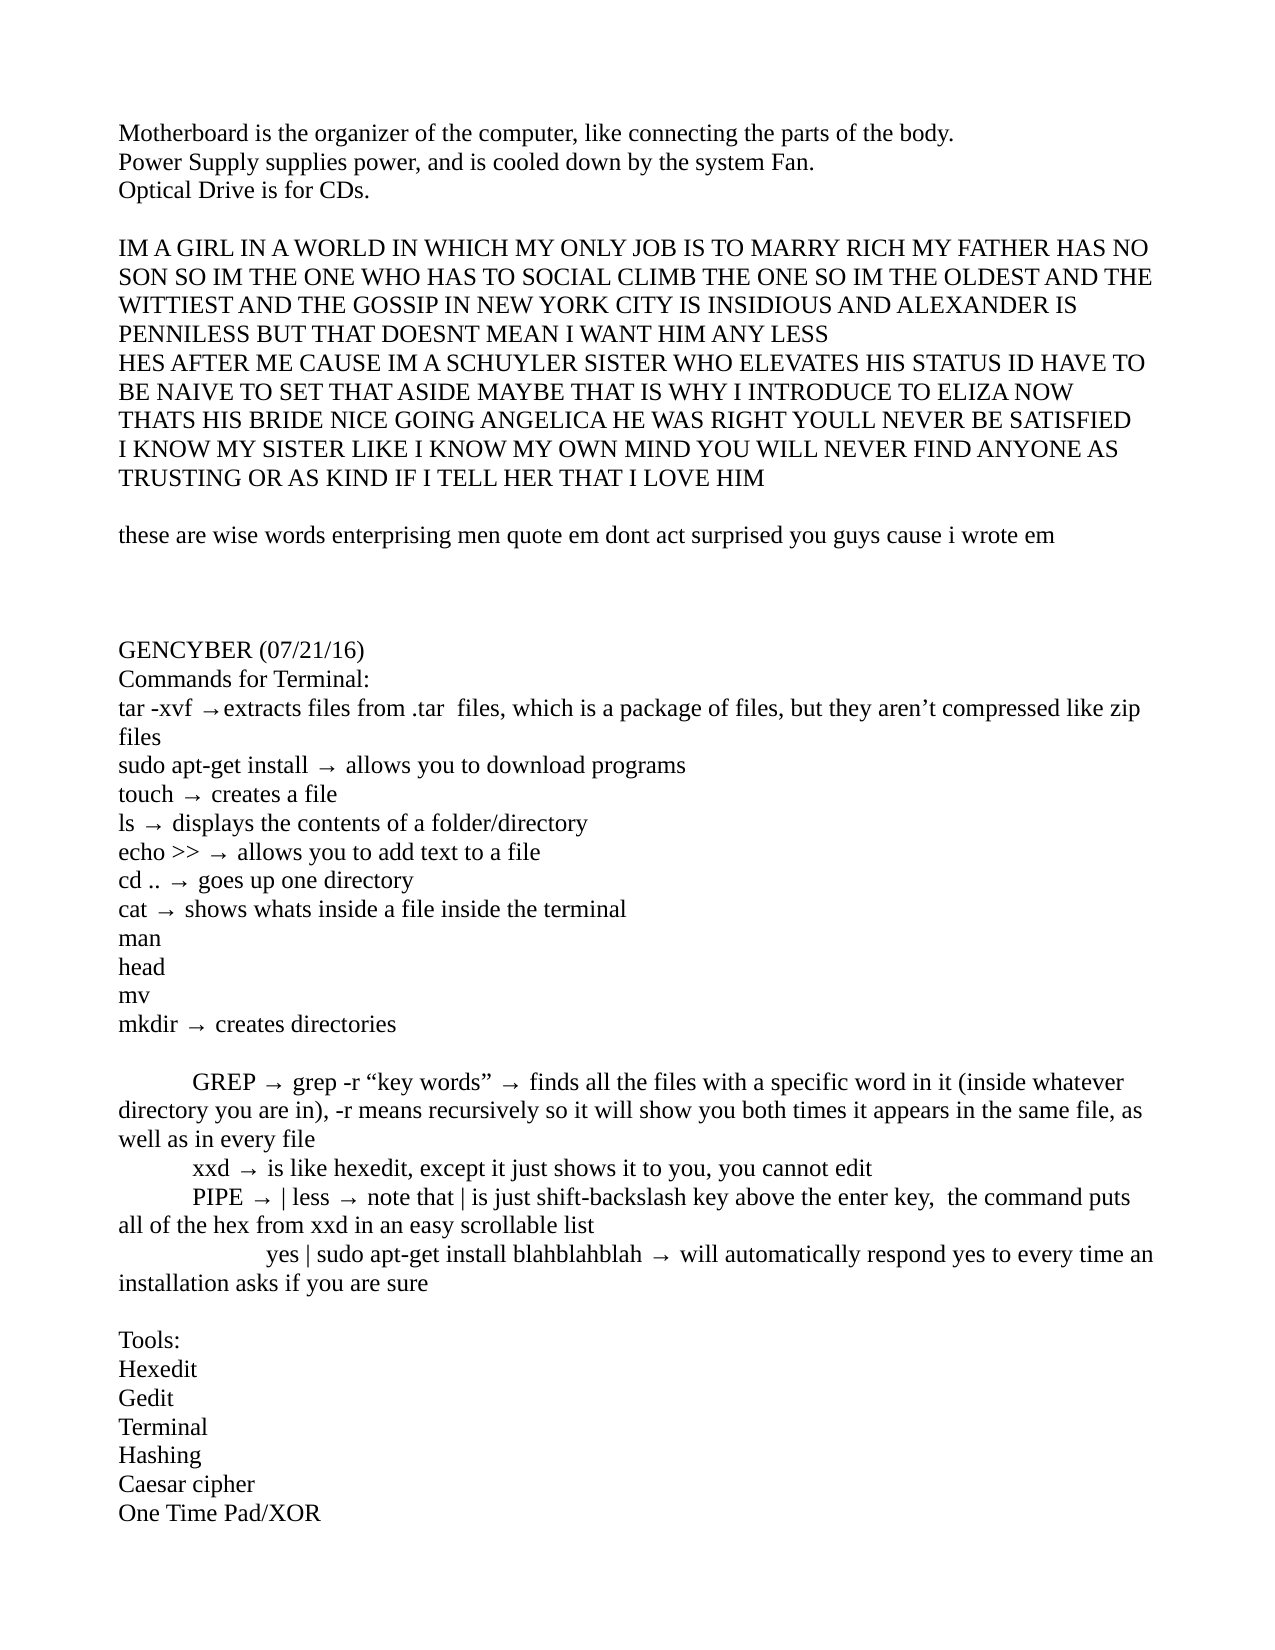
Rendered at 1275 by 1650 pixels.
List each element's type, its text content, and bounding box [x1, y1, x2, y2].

text I KNOW MY SISTER LIKE I KNOW MY OWN MIND YOU WILL NEVER FIND ANYONE AS TRUSTING OR AS KIND IF I TELL HER THAT I LOVE HIM [118, 434, 1157, 492]
text man [118, 923, 1157, 952]
text sudo apt-get install → allows you to download programs [118, 751, 1157, 779]
text HES AFTER ME CAUSE IM A SCHUYLER SISTER WHO ELEVATES HIS STATUS ID HAVE TO BE NAIVE TO SET THAT ASIDE MAYBE THAT IS WHY I INTRODUCE TO ELIZA NOW THATS HIS BRIDE NICE GOING ANGELICA HE WAS RIGHT YOULL NEVER BE SATISFIED [118, 348, 1157, 434]
text Power Supply supplies power, and is cooled down by the system Fan. [118, 147, 1157, 176]
text mv [118, 981, 1157, 1009]
text cd .. → goes up one directory [118, 866, 1157, 894]
text ls → displays the contents of a folder/directory [118, 808, 1157, 837]
text Commands for Terminal: [118, 664, 1157, 693]
text One Time Pad/XOR [118, 1498, 1157, 1527]
text GENCYBER (07/21/16) [118, 636, 1157, 664]
text Tools: [118, 1326, 1157, 1354]
text yes | sudo apt-get install blahblahblah → will automatically respond yes to every time an installation asks if you are sure [118, 1239, 1157, 1297]
text GREP → grep -r “key words” → finds all the files with a specific word in it (inside whatever directory you are in), -r means recursively so it will show you both times it appears in the same file, as well as in every file [118, 1067, 1157, 1153]
text PIPE → | less → note that | is just shift-backslash key above the enter key, the command puts all of the hex from xxd in an easy scrollable list [118, 1182, 1157, 1239]
text xxd → is like hexedit, except it just shows it to you, you cannot edit [118, 1153, 1157, 1182]
text echo >> → allows you to add text to a file [118, 837, 1157, 866]
text Optical Drive is for CDs. [118, 176, 1157, 204]
text cat → shows whats inside a file inside the terminal [118, 894, 1157, 923]
text these are wise words enterprising men quote em dont act surprised you guys cause i wrote em [118, 521, 1157, 549]
text Hexedit [118, 1354, 1157, 1383]
text Gedit [118, 1383, 1157, 1412]
text Caesar cipher [118, 1469, 1157, 1498]
text IM A GIRL IN A WORLD IN WHICH MY ONLY JOB IS TO MARRY RICH MY FATHER HAS NO SON SO IM THE ONE WHO HAS TO SOCIAL CLIMB THE ONE SO IM THE OLDEST AND THE WITTIEST AND THE GOSSIP IN NEW YORK CITY IS INSIDIOUS AND ALEXANDER IS PENNILESS BUT THAT DOESNT MEAN I WANT HIM ANY LESS [118, 233, 1157, 348]
text mkdir → creates directories [118, 1009, 1157, 1038]
text Motherboard is the organizer of the computer, like connecting the parts of the body. [118, 118, 1157, 147]
text Terminal [118, 1412, 1157, 1441]
text tar -xvf →extracts files from .tar files, which is a package of files, but they aren’t compressed like zip files [118, 693, 1157, 751]
text head [118, 952, 1157, 981]
text touch → creates a file [118, 779, 1157, 808]
text Hashing [118, 1441, 1157, 1469]
